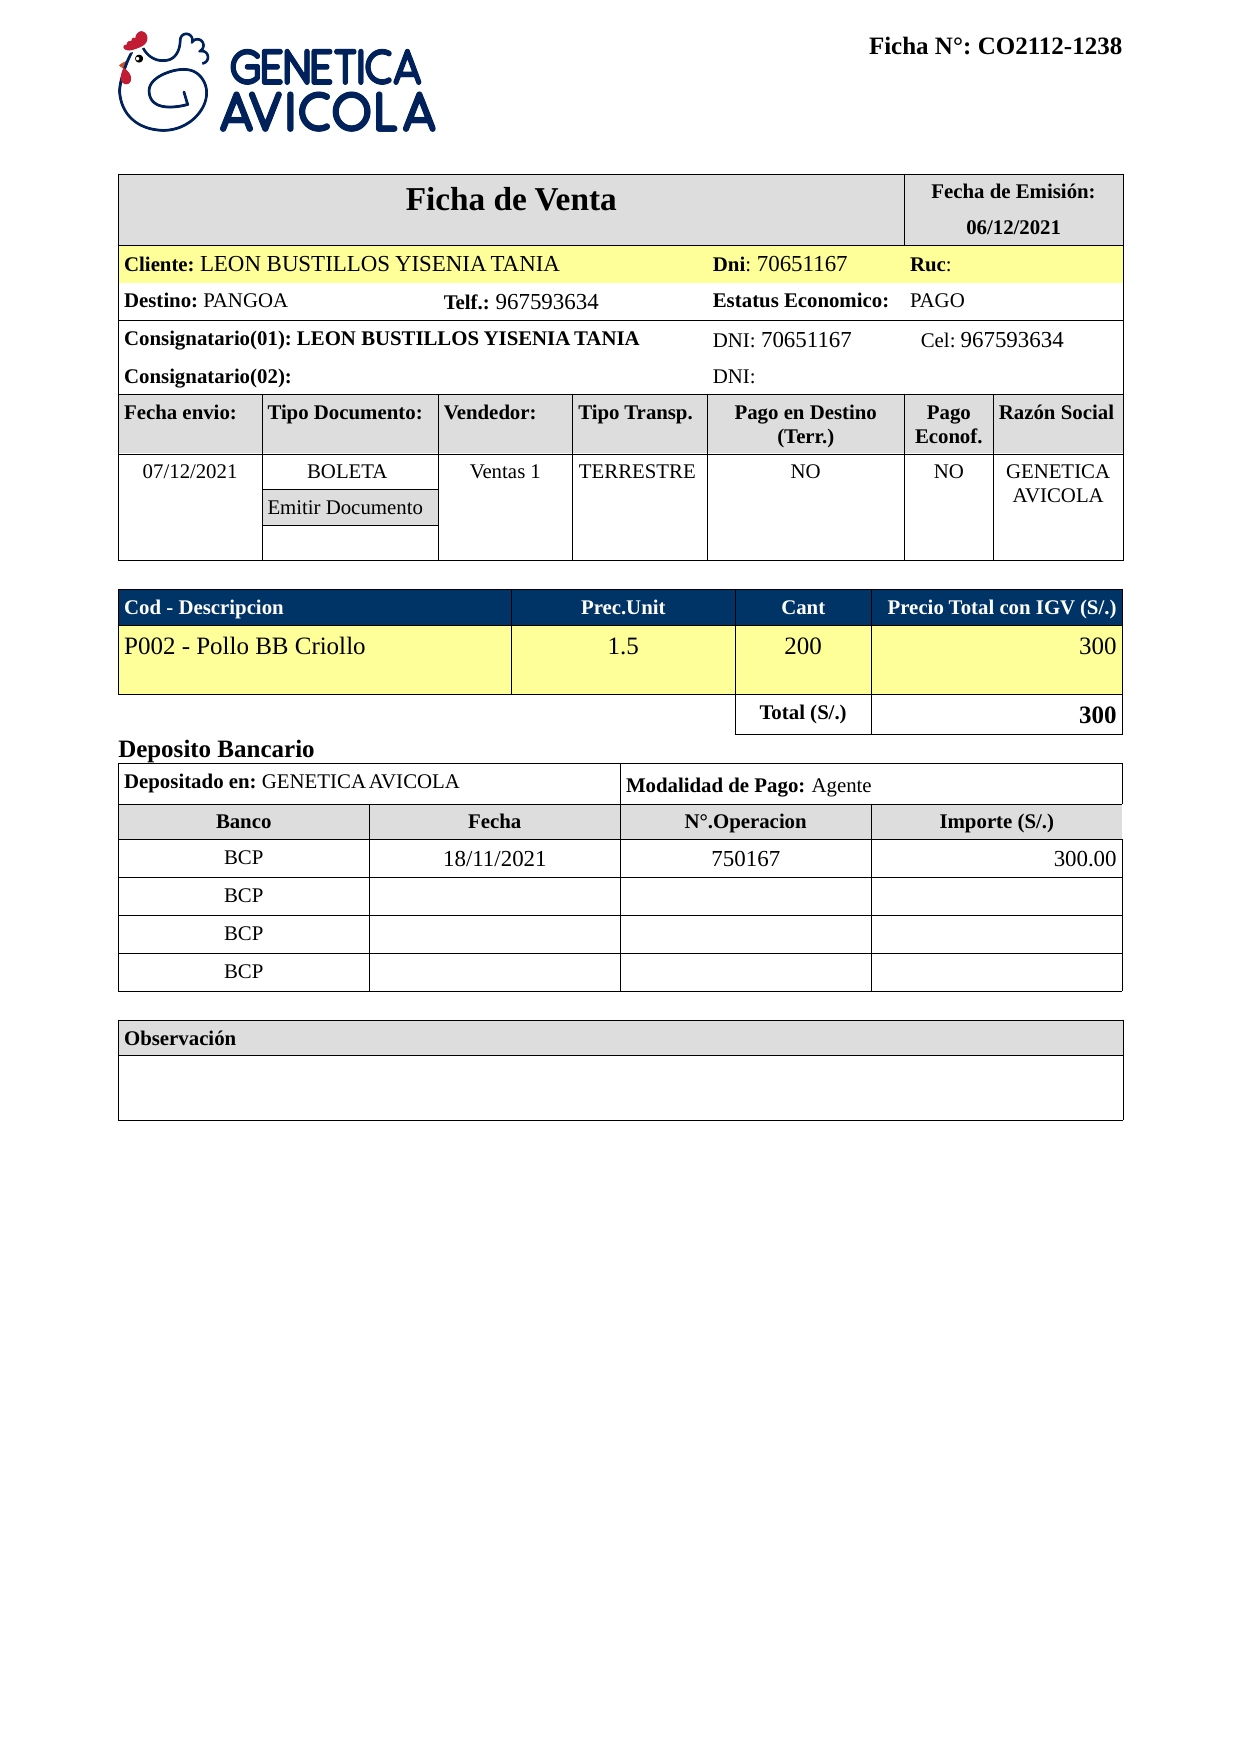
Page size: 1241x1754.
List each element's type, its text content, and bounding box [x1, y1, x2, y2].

table_cell BCP [119, 954, 369, 991]
table_cell [511, 695, 735, 734]
table_cell 300 [872, 695, 1122, 734]
table_cell PAGO [904, 283, 1123, 320]
table_cell Ruc: [904, 246, 1123, 283]
table_cell [872, 954, 1122, 991]
table_cell [621, 954, 871, 991]
table_cell Emitir Documento [263, 490, 438, 525]
table_cell [370, 954, 620, 991]
table_cell TERRESTRE [573, 455, 707, 560]
table_cell DNI: 70651167 [707, 321, 915, 358]
table_cell 18/11/2021 [370, 840, 620, 877]
table_cell 750167 [621, 840, 871, 877]
table_cell Razón Social [994, 395, 1123, 453]
table_cell Telf.: 967593634 [438, 283, 707, 320]
table_cell Cliente: LEON BUSTILLOS YISENIA TANIA [119, 246, 707, 283]
table_cell 300 [872, 626, 1122, 694]
table_cell Pago en Destino (Terr.) [708, 395, 904, 453]
table_cell [119, 1056, 1123, 1119]
table_header Depositado en: GENETICA AVICOLA [119, 764, 620, 803]
table_cell [621, 878, 871, 915]
table_cell Destino: PANGOA [119, 283, 438, 320]
table_cell BCP [119, 840, 369, 877]
picture [118, 31, 436, 132]
table_header Fecha de Emisión: [905, 175, 1123, 209]
table_cell Fecha [370, 805, 620, 839]
table_cell Banco [119, 805, 369, 839]
table_cell Vendedor: [439, 395, 572, 453]
table_cell GENETICA AVICOLA [994, 455, 1123, 560]
table_cell N°.Operacion [621, 805, 871, 839]
table_cell Consignatario(02): [119, 358, 707, 394]
table_cell BCP [119, 916, 369, 953]
table_cell 06/12/2021 [905, 209, 1123, 245]
table_cell Cel: 967593634 [915, 321, 1123, 358]
table_header Cod - Descripcion [119, 590, 511, 625]
table_header Precio Total con IGV (S/.) [872, 590, 1122, 625]
table_header Modalidad de Pago: Agente [621, 764, 1122, 803]
table_header Observación [119, 1021, 1123, 1055]
table_header Prec.Unit [512, 590, 735, 625]
table_cell BCP [119, 878, 369, 915]
table_cell Total (S/.) [736, 695, 871, 734]
table_header Cant [736, 590, 871, 625]
table_cell [370, 878, 620, 915]
table_cell DNI: [707, 358, 1123, 394]
table_cell 200 [736, 626, 871, 694]
table_cell Fecha envio: [119, 395, 262, 453]
table_cell P002 - Pollo BB Criollo [119, 626, 511, 694]
table_cell 1.5 [512, 626, 735, 694]
text Deposito Bancario [118, 734, 1122, 763]
table_cell [263, 526, 438, 560]
table_cell Consignatario(01): LEON BUSTILLOS YISENIA TANIA [119, 321, 707, 358]
table_cell Dni: 70651167 [707, 246, 904, 283]
table_cell 07/12/2021 [119, 455, 262, 560]
table_cell Importe (S/.) [872, 805, 1122, 839]
table_cell NO [708, 455, 904, 560]
table_cell 300.00 [872, 840, 1122, 877]
table_cell NO [905, 455, 993, 560]
table_cell [370, 916, 620, 953]
table_cell [118, 695, 511, 734]
table_cell Ventas 1 [439, 455, 572, 560]
table_cell [621, 916, 871, 953]
table_header Ficha de Venta [119, 175, 904, 245]
table_cell BOLETA [263, 455, 438, 489]
table_cell Tipo Documento: [263, 395, 438, 453]
table_cell Estatus Economico: [707, 283, 904, 320]
table_cell [872, 878, 1122, 915]
table_cell Pago Econof. [905, 395, 993, 453]
table_cell [872, 916, 1122, 953]
table_cell Tipo Transp. [573, 395, 707, 453]
